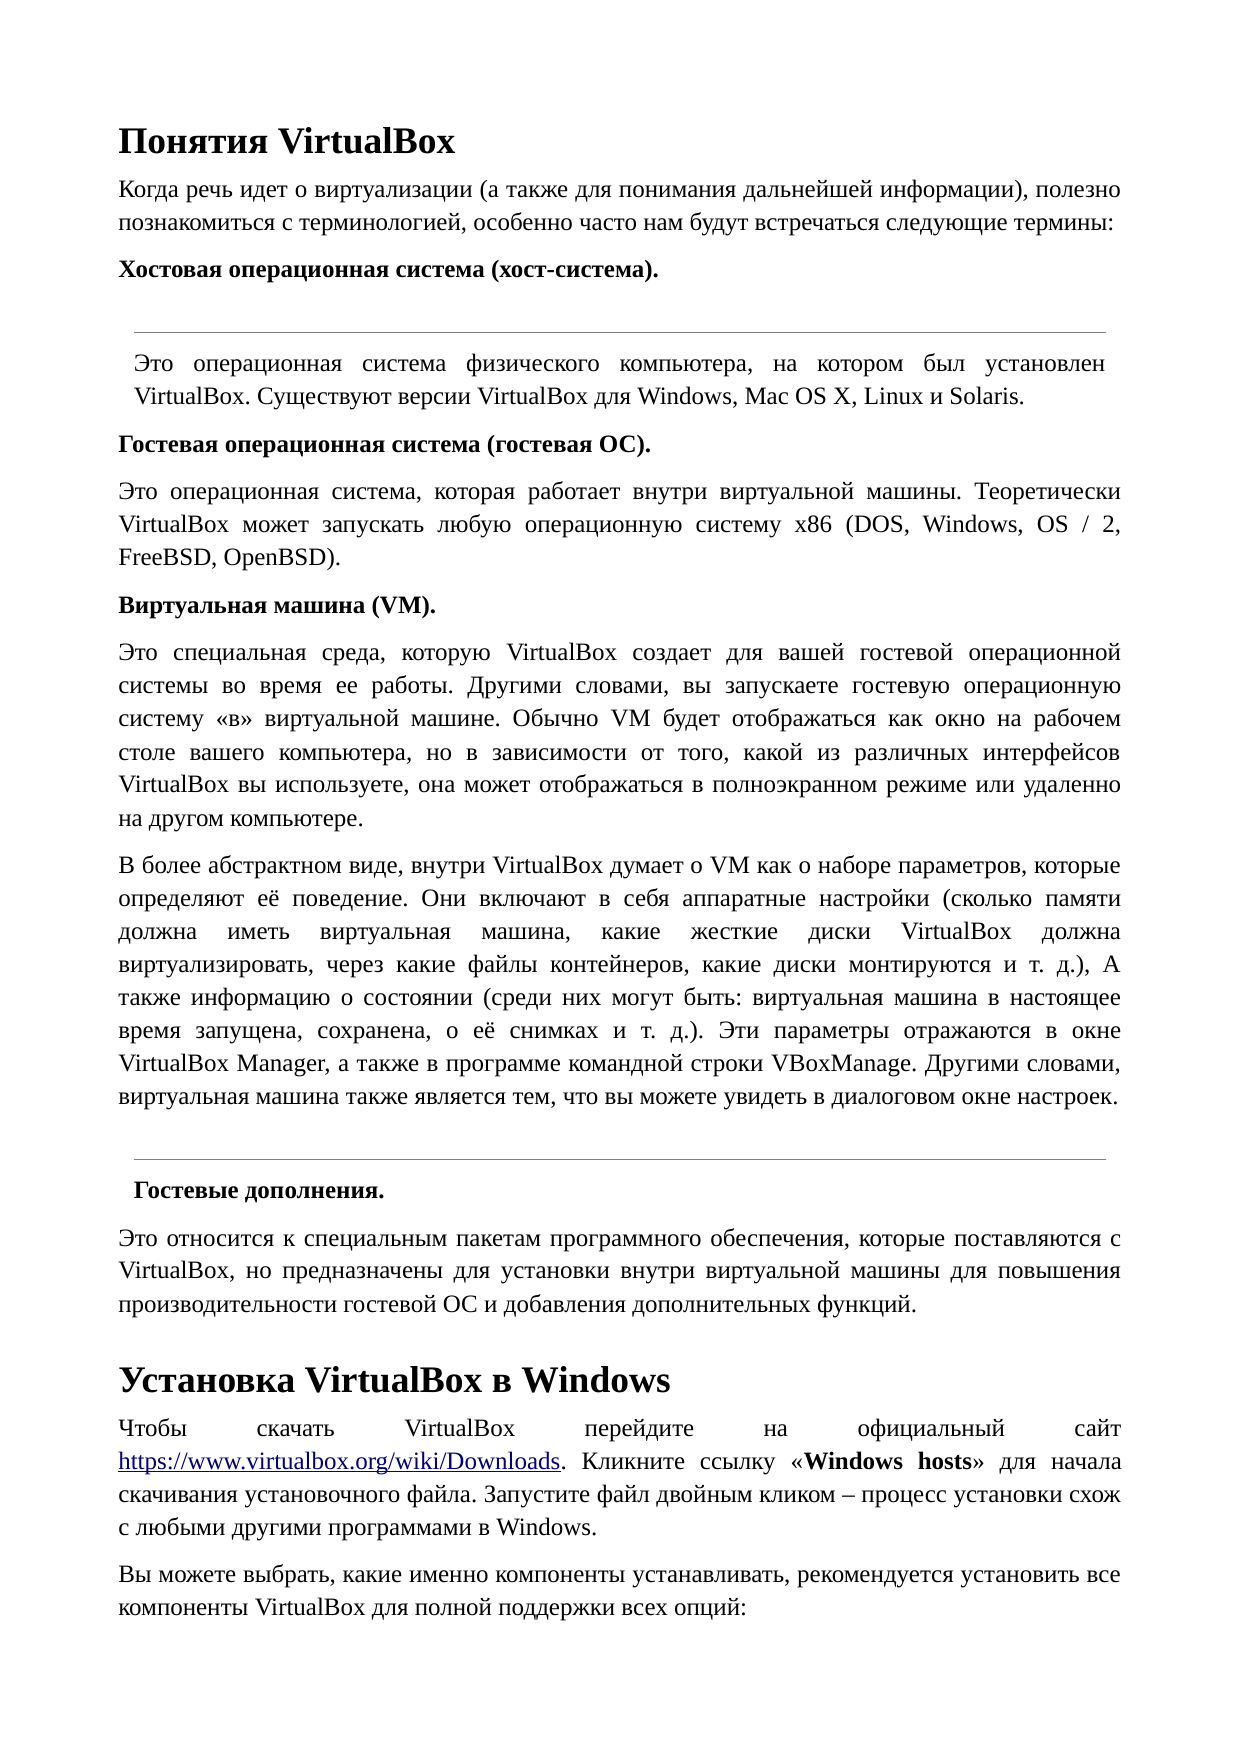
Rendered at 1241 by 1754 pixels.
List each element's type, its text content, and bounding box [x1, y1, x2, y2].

text Чтобы скачать VirtualBox перейдите на официальный сайт https://www.virtualbox.org/wiki/Downloads. Кликните ссылку «Windows hosts» для начала скачивания установочного файла. Запустите файл двойным кликом – процесс установки схож с любыми другими программами в Windows. [118, 1413, 1122, 1541]
text Когда речь идет о виртуализации (а также для понимания дальнейшей информации), полезно познакомиться с терминологией, особенно часто нам будут встречаться следующие термины: [118, 174, 1122, 236]
text Это операционная система физического компьютера, на котором был установлен VirtualBox. Существуют версии VirtualBox для Windows, Mac OS X, Linux и Solaris. [134, 348, 1106, 410]
text Гостевая операционная система (гостевая ОС). [118, 429, 1122, 457]
text Хостовая операционная система (хост-система). [118, 254, 1122, 283]
text Это относится к специальным пакетам программного обеспечения, которые поставляются с VirtualBox, но предназначены для установки внутри виртуальной машины для повышения производительности гостевой ОС и добавления дополнительных функций. [118, 1223, 1122, 1317]
text В более абстрактном виде, внутри VirtualBox думает о VM как о наборе параметров, которые определяют её поведение. Они включают в себя аппаратные настройки (сколько памяти должна иметь виртуальная машина, какие жесткие диски VirtualBox должна виртуализировать, через какие файлы контейнеров, какие диски монтируются и т. д.), А также информацию о состоянии (среди них могут быть: виртуальная машина в настоящее время запущена, сохранена, о её снимках и т. д.). Эти параметры отражаются в окне VirtualBox Manager, а также в программе командной строки VBoxManage. Другими словами, виртуальная машина также является тем, что вы можете увидеть в диалоговом окне настроек. [118, 850, 1122, 1110]
text Вы можете выбрать, какие именно компоненты устанавливать, рекомендуется установить все компоненты VirtualBox для полной поддержки всех опций: [118, 1559, 1122, 1621]
subtitle Установка VirtualBox в Windows [118, 1357, 1122, 1400]
subtitle Понятия VirtualBox [118, 118, 1122, 161]
text Это операционная система, которая работает внутри виртуальной машины. Теоретически VirtualBox может запускать любую операционную систему x86 (DOS, Windows, OS / 2, FreeBSD, OpenBSD). [118, 476, 1122, 571]
text Гостевые дополнения. [134, 1175, 1106, 1204]
text Виртуальная машина (VM). [118, 590, 1122, 619]
text Это специальная среда, которую VirtualBox создает для вашей гостевой операционной системы во время ее работы. Другими словами, вы запускаете гостевую операционную систему «в» виртуальной машине. Обычно VM будет отображаться как окно на рабочем столе вашего компьютера, но в зависимости от того, какой из различных интерфейсов VirtualBox вы используете, она может отображаться в полноэкранном режиме или удаленно на другом компьютере. [118, 637, 1122, 831]
